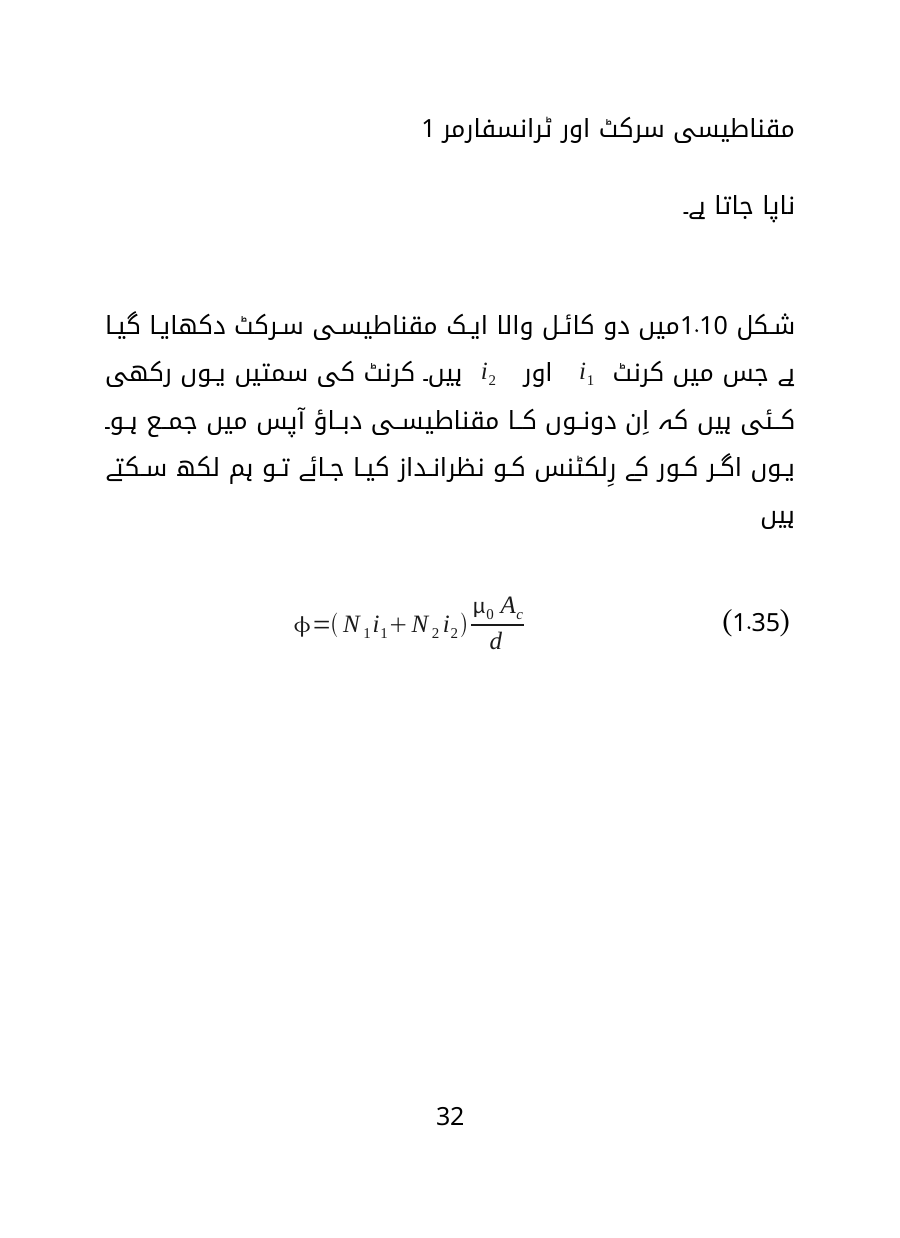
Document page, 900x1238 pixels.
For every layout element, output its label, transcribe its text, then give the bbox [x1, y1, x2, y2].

table_header [105, 586, 704, 672]
text ناپا جاتا ہے۔ [105, 182, 795, 230]
table_header (1.35) [705, 586, 795, 672]
text شکل 1.10میں دو کائل والا ایک مقناطیسی سرکٹ دکھایا گیا ہے جس میں کرنٹ اور ہیں۔ کرنٹ کی سمتیں یوں رکھی کئی ہیں کہ اِن دونوں کا مقناطیسی دباؤ آپس میں جمع ہو۔ یوں اگر کور کے رِلکٹنس کو نظرانداز کیا جائے تو ہم لکھ سکتے ہیں [105, 302, 795, 539]
